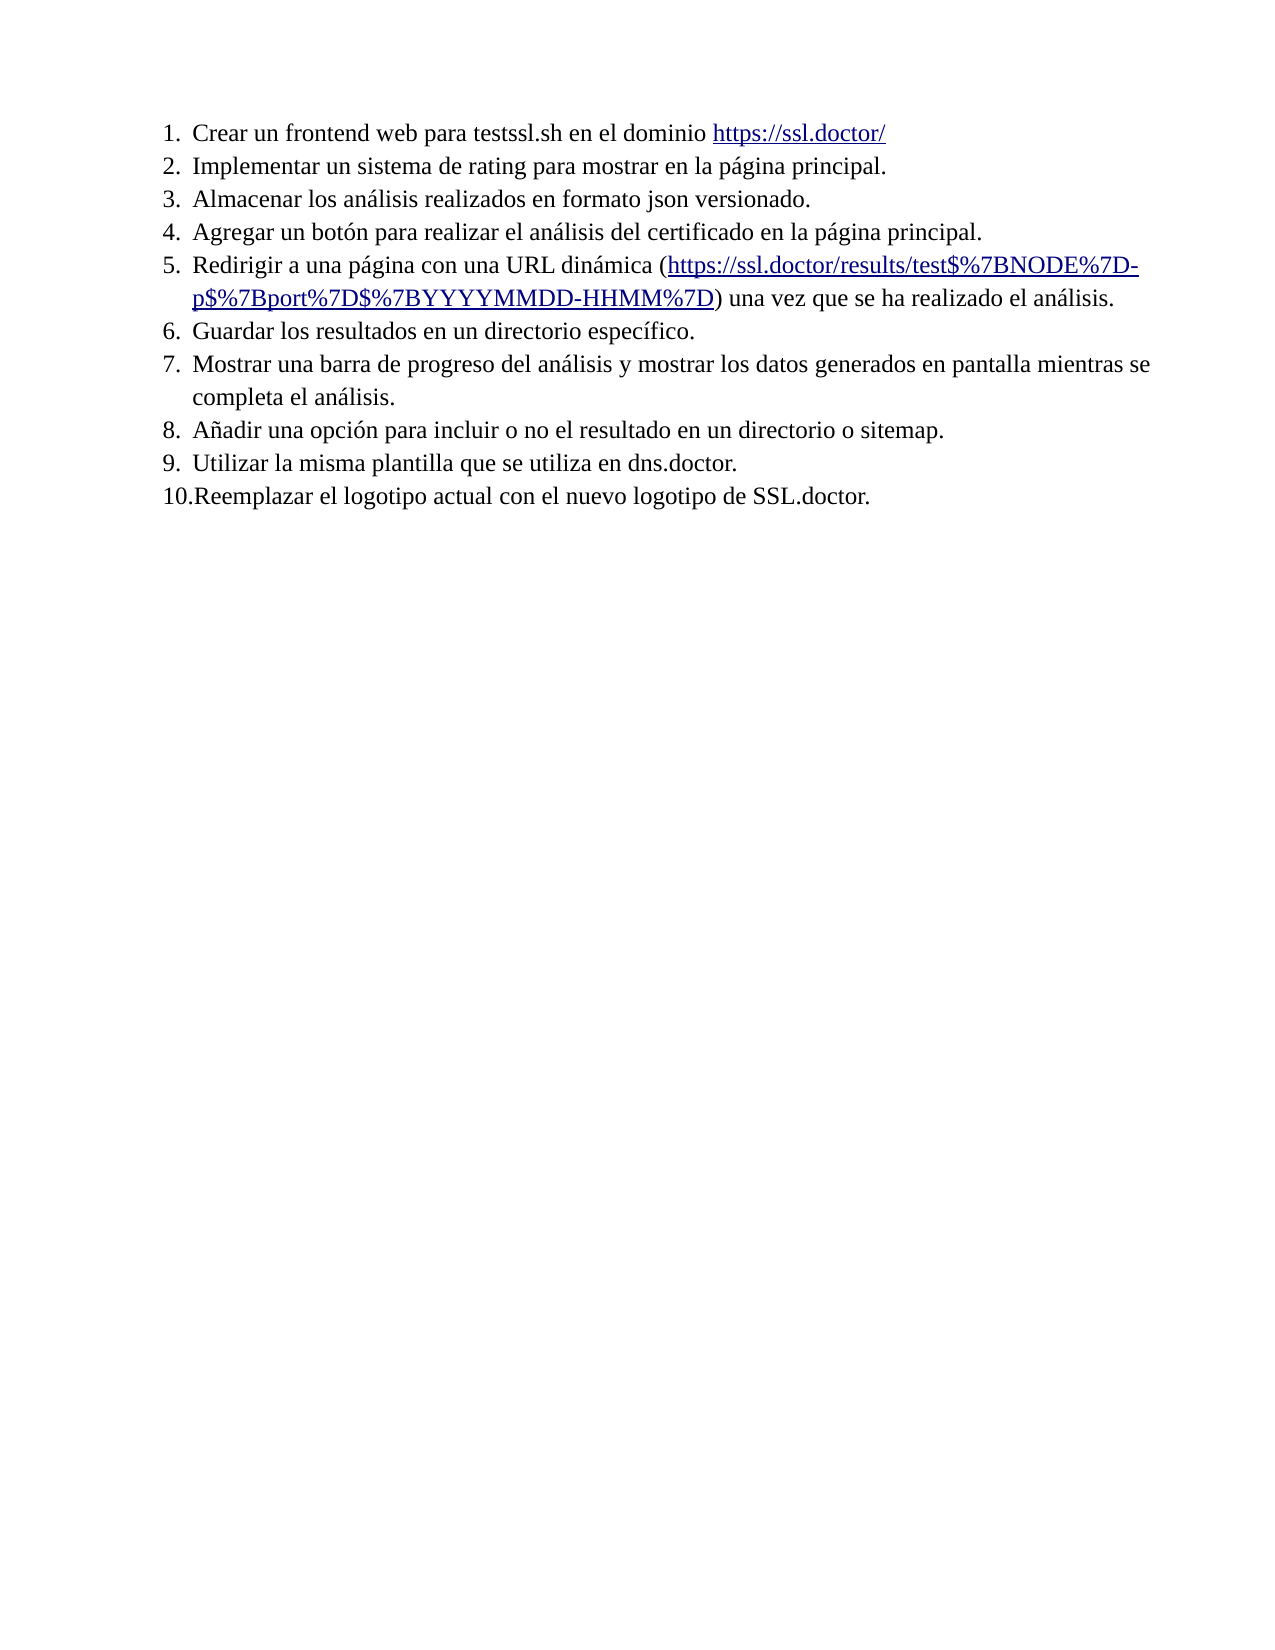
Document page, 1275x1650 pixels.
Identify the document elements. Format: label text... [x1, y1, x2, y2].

list Mostrar una barra de progreso del análisis y mostrar los datos generados en pantalla mientras se completa el análisis. [162, 349, 1157, 411]
list Crear un frontend web para testssl.sh en el dominio https://ssl.doctor/ [162, 118, 1157, 147]
list Implementar un sistema de rating para mostrar en la página principal. [162, 151, 1157, 180]
list Agregar un botón para realizar el análisis del certificado en la página principal. [162, 217, 1157, 246]
list Utilizar la misma plantilla que se utiliza en dns.doctor. [162, 448, 1157, 477]
list Guardar los resultados en un directorio específico. [162, 316, 1157, 345]
list Reemplazar el logotipo actual con el nuevo logotipo de SSL.doctor. [162, 481, 1157, 510]
list Redirigir a una página con una URL dinámica (https://ssl.doctor/results/test$%7BNODE%7D-p$%7Bport%7D$%7BYYYYMMDD-HHMM%7D) una vez que se ha realizado el análisis. [162, 250, 1157, 312]
list Añadir una opción para incluir o no el resultado en un directorio o sitemap. [162, 415, 1157, 444]
list Almacenar los análisis realizados en formato json versionado. [162, 184, 1157, 213]
